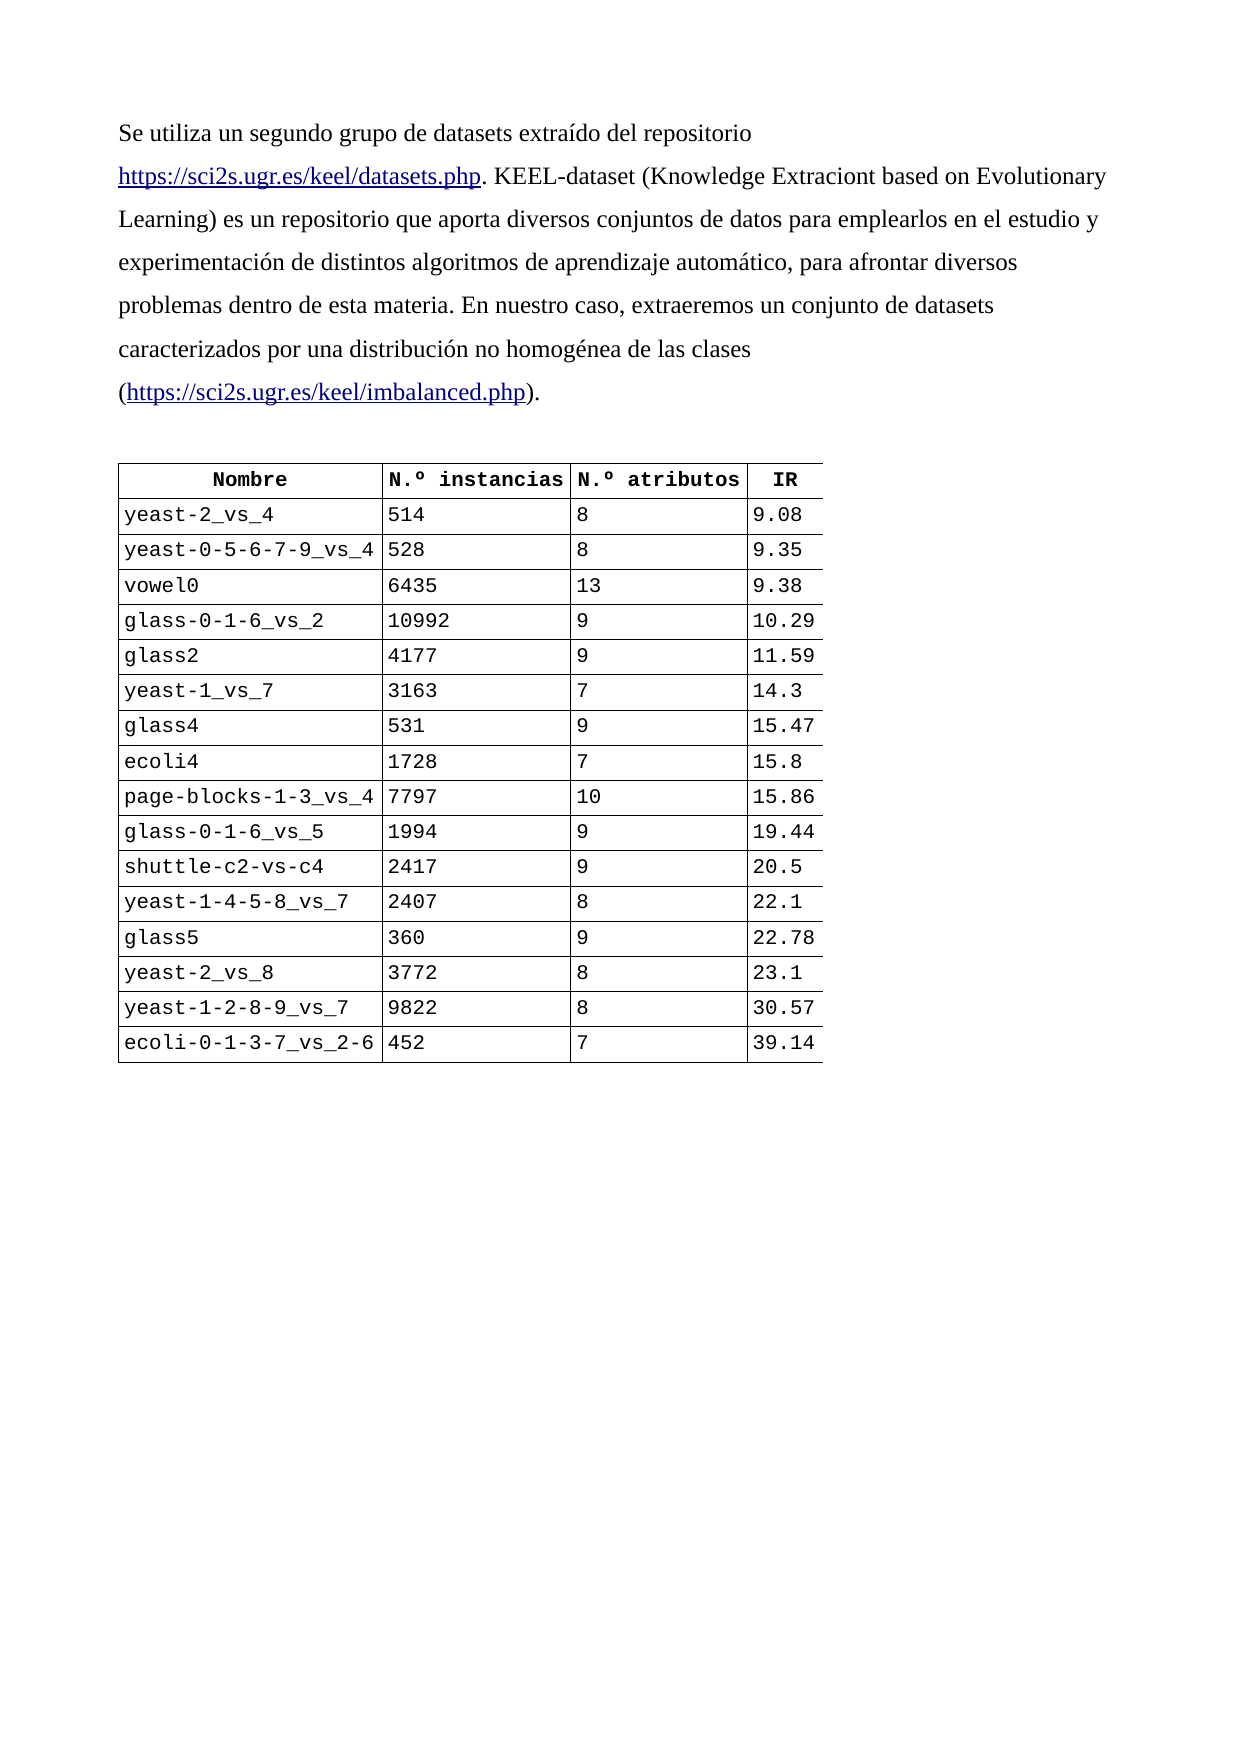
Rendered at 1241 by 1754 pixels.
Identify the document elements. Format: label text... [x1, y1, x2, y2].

table_cell 20.5 [748, 851, 823, 886]
table_cell 8 [571, 887, 747, 921]
table_header IR [748, 464, 823, 498]
table_cell glass-0-1-6_vs_2 [119, 605, 382, 639]
table_cell 10.29 [748, 605, 823, 639]
table_cell 19.44 [748, 816, 823, 850]
table_cell 9 [571, 922, 747, 956]
table_cell 9 [571, 711, 747, 745]
table_cell 9.38 [748, 570, 823, 604]
table_cell 15.86 [748, 781, 823, 815]
table_cell 14.3 [748, 675, 823, 709]
table_cell yeast-0-5-6-7-9_vs_4 [119, 535, 382, 569]
table_cell 15.8 [748, 746, 823, 780]
table_cell 9 [571, 851, 747, 886]
table_cell 22.78 [748, 922, 823, 956]
table_cell 13 [571, 570, 747, 604]
table_cell 7 [571, 746, 747, 780]
table_cell 9 [571, 816, 747, 850]
table_cell 15.47 [748, 711, 823, 745]
table_cell 8 [571, 499, 747, 533]
table_cell yeast-1_vs_7 [119, 675, 382, 709]
table_cell glass-0-1-6_vs_5 [119, 816, 382, 850]
table_cell 39.14 [748, 1027, 823, 1062]
table_cell 6435 [383, 570, 570, 604]
table_cell 1994 [383, 816, 570, 850]
table_cell 528 [383, 535, 570, 569]
table_header N.º atributos [571, 464, 747, 498]
table_cell 3772 [383, 957, 570, 991]
table_cell 8 [571, 957, 747, 991]
table_cell glass5 [119, 922, 382, 956]
table_cell 2407 [383, 887, 570, 921]
table_cell 531 [383, 711, 570, 745]
table_cell 7 [571, 1027, 747, 1062]
table_cell 7797 [383, 781, 570, 815]
table_cell 9 [571, 605, 747, 639]
table_cell 3163 [383, 675, 570, 709]
table_cell yeast-1-2-8-9_vs_7 [119, 992, 382, 1026]
table_cell yeast-1-4-5-8_vs_7 [119, 887, 382, 921]
table_cell yeast-2_vs_4 [119, 499, 382, 533]
table_cell 514 [383, 499, 570, 533]
table_cell shuttle-c2-vs-c4 [119, 851, 382, 886]
table_header N.º instancias [383, 464, 570, 498]
table_cell 9.08 [748, 499, 823, 533]
table_cell 10 [571, 781, 747, 815]
table_cell 8 [571, 992, 747, 1026]
table_cell 9.35 [748, 535, 823, 569]
table_cell yeast-2_vs_8 [119, 957, 382, 991]
table_cell 23.1 [748, 957, 823, 991]
table_cell glass4 [119, 711, 382, 745]
table_cell 4177 [383, 640, 570, 674]
table_cell 10992 [383, 605, 570, 639]
table_cell 22.1 [748, 887, 823, 921]
table_cell 11.59 [748, 640, 823, 674]
text Se utiliza un segundo grupo de datasets extraído del repositorio https://sci2s.ugr.es/keel/datasets.php. KEEL-dataset (Knowledge Extraciont based on Evolutionary Learning) es un repositorio que aporta diversos conjuntos de datos para emplearlos en el estudio y experimentación de distintos algoritmos de aprendizaje automático, para afrontar diversos problemas dentro de esta materia. En nuestro caso, extraeremos un conjunto de datasets caracterizados por una distribución no homogénea de las clases (https://sci2s.ugr.es/keel/imbalanced.php). [118, 118, 1122, 406]
table_cell 7 [571, 675, 747, 709]
table_cell glass2 [119, 640, 382, 674]
table_cell 9 [571, 640, 747, 674]
table_cell 8 [571, 535, 747, 569]
table_cell page-blocks-1-3_vs_4 [119, 781, 382, 815]
table_cell 360 [383, 922, 570, 956]
table_cell 452 [383, 1027, 570, 1062]
table_cell ecoli-0-1-3-7_vs_2-6 [119, 1027, 382, 1062]
table_cell 2417 [383, 851, 570, 886]
table_cell vowel0 [119, 570, 382, 604]
table_cell 1728 [383, 746, 570, 780]
table_header Nombre [119, 464, 382, 498]
table_cell 9822 [383, 992, 570, 1026]
table_cell 30.57 [748, 992, 823, 1026]
table_cell ecoli4 [119, 746, 382, 780]
